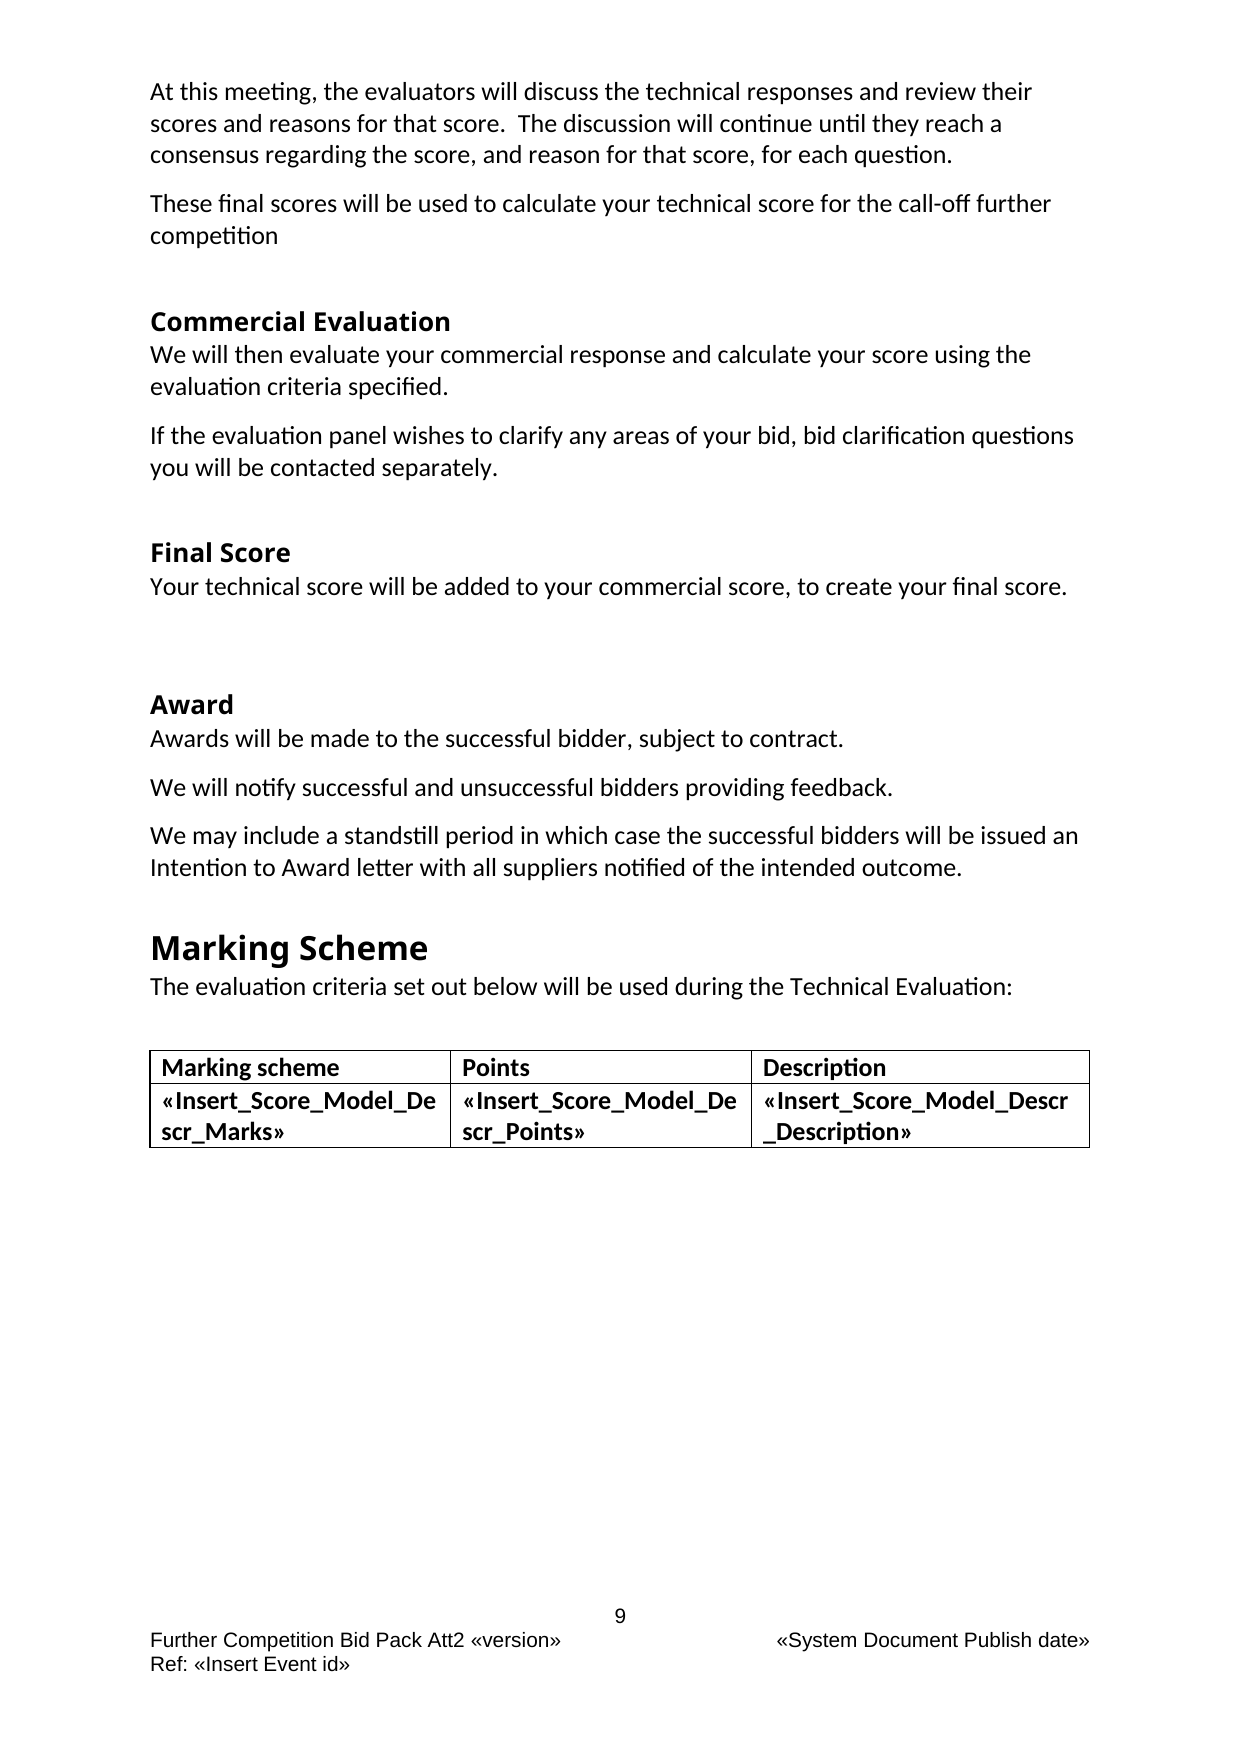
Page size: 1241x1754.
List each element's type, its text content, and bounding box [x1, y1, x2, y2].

subtitle Commercial Evaluation [150, 303, 1090, 339]
subtitle Final Score [150, 535, 1090, 571]
text We will notify successful and unsuccessful bidders providing feedback. [150, 771, 1090, 802]
text Awards will be made to the successful bidder, subject to contract. [150, 722, 1090, 754]
subtitle Marking Scheme [150, 924, 1090, 970]
table_cell «Insert_Score_Model_Descr_Description» [752, 1084, 1089, 1147]
table_header Marking scheme [151, 1051, 450, 1083]
text We will then evaluate your commercial response and calculate your score using the evaluation criteria specified. [150, 339, 1090, 402]
subtitle Award [150, 687, 1090, 722]
text Your technical score will be added to your commercial score, to create your final score. [150, 571, 1090, 666]
text At this meeting, the evaluators will discuss the technical responses and review their scores and reasons for that score. The discussion will continue until they reach a consensus regarding the score, and reason for that score, for each question. [150, 75, 1090, 170]
table_cell «Insert_Score_Model_Descr_Points» [451, 1084, 751, 1147]
text If the evaluation panel wishes to clarify any areas of your bid, bid clarification questions you will be contacted separately. [150, 419, 1090, 514]
text The evaluation criteria set out below will be used during the Technical Evaluation: [150, 970, 1090, 1033]
table_cell «Insert_Score_Model_Descr_Marks» [151, 1084, 450, 1147]
text We may include a standstill period in which case the successful bidders will be issued an Intention to Award letter with all suppliers notified of the intended outcome. [150, 819, 1090, 883]
text These final scores will be used to calculate your technical score for the call-off further competition [150, 187, 1090, 282]
table_header Points [451, 1051, 751, 1083]
table_header Description [752, 1051, 1089, 1083]
